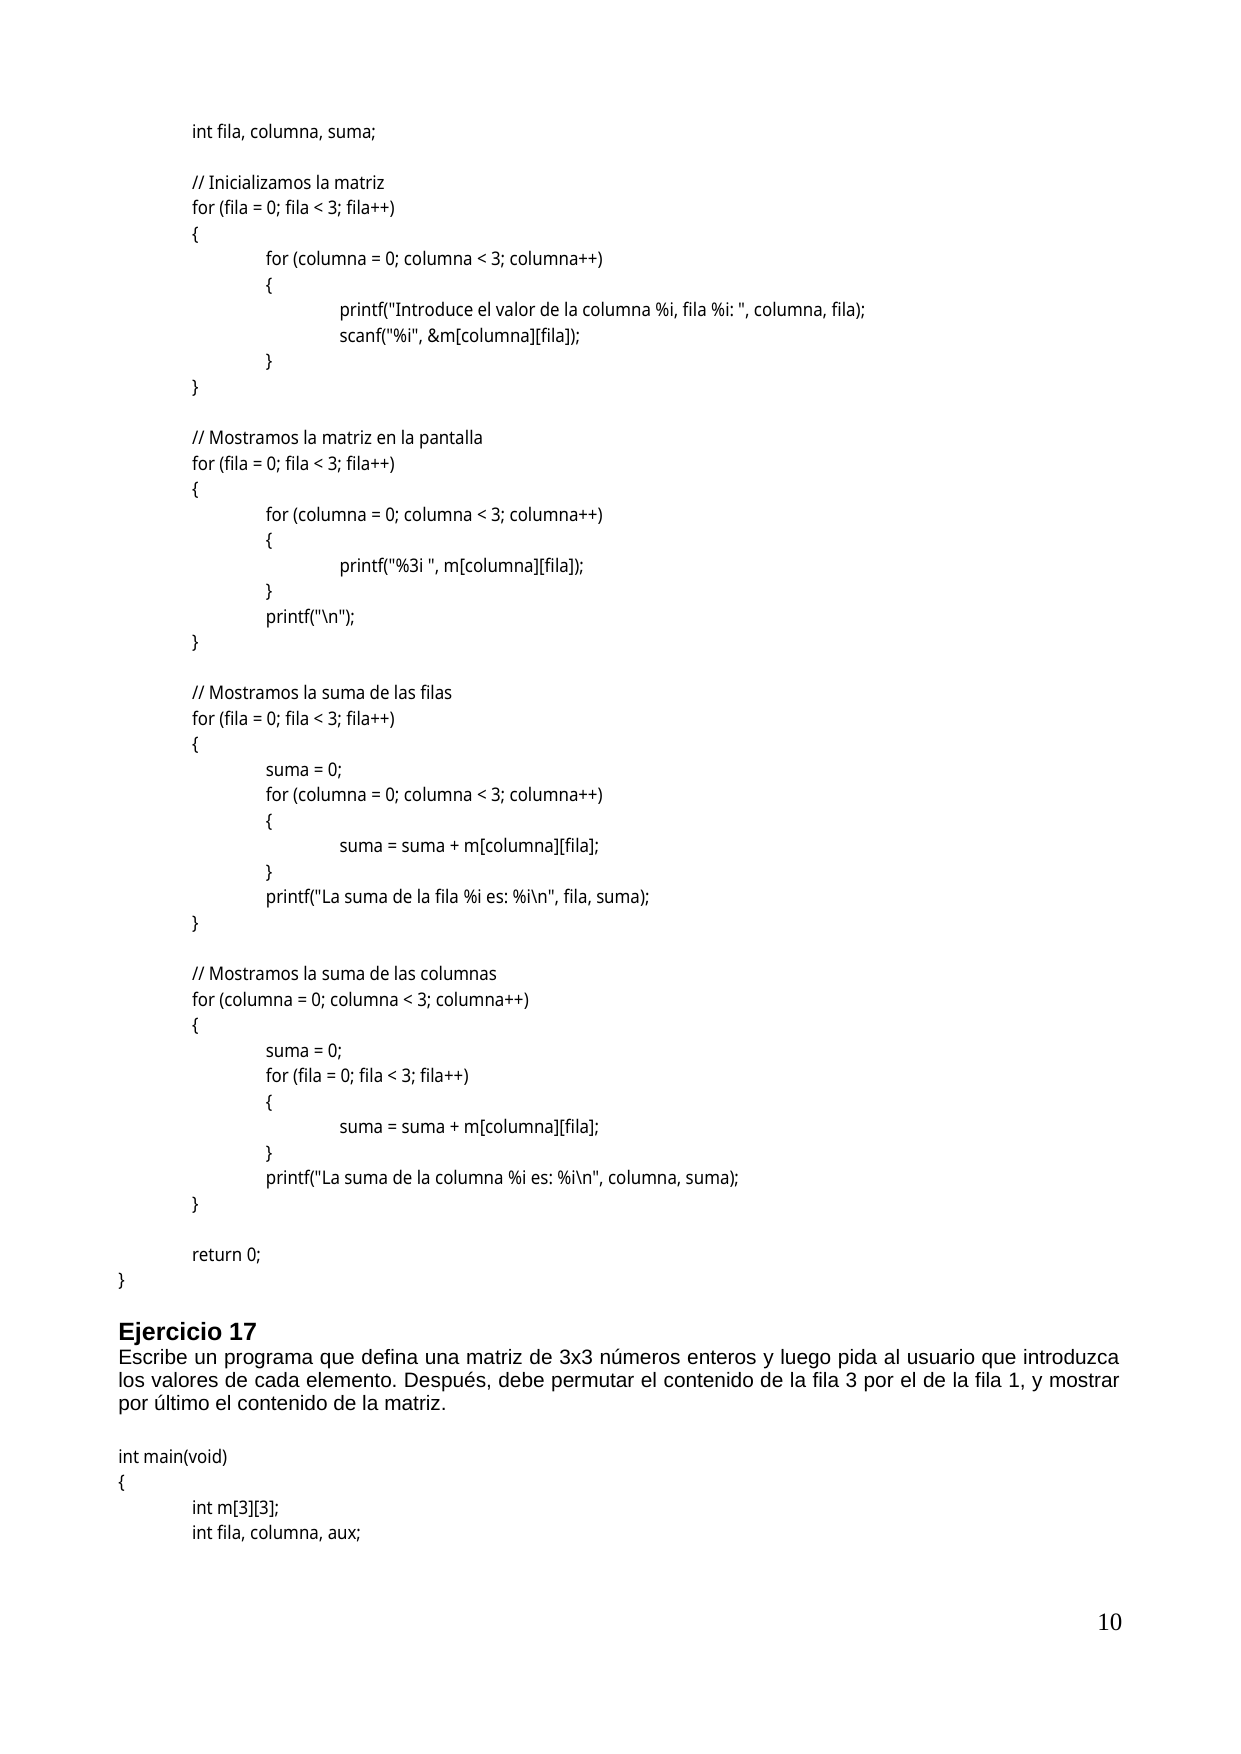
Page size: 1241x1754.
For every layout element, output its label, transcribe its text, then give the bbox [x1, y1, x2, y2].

text { [118, 731, 1122, 756]
text for (fila = 0; fila < 3; fila++) [118, 705, 1122, 731]
text int main(void) [118, 1443, 1122, 1468]
text { [118, 807, 1122, 833]
text int m[3][3]; [118, 1494, 1122, 1519]
text } [118, 577, 1122, 603]
text // Mostramos la matriz en la pantalla [118, 424, 1122, 450]
text { [118, 271, 1122, 297]
text for (columna = 0; columna < 3; columna++) [118, 246, 1122, 271]
text suma = 0; [118, 756, 1122, 782]
text printf("La suma de la columna %i es: %i\n", columna, suma); [118, 1164, 1122, 1190]
text scanf("%i", &m[columna][fila]); [118, 322, 1122, 348]
text } [118, 348, 1122, 373]
subtitle Ejercicio 17 [118, 1318, 1122, 1346]
text int fila, columna, suma; [118, 118, 1122, 144]
text printf("La suma de la fila %i es: %i\n", fila, suma); [118, 884, 1122, 909]
text { [118, 526, 1122, 552]
text Escribe un programa que defina una matriz de 3x3 números enteros y luego pida al usuario que introduzca los valores de cada elemento. Después, debe permutar el contenido de la fila 3 por el de la fila 1, y mostrar por último el contenido de la matriz. [118, 1346, 1122, 1415]
text return 0; [118, 1241, 1122, 1267]
text for (columna = 0; columna < 3; columna++) [118, 782, 1122, 807]
text } [118, 1190, 1122, 1216]
text for (columna = 0; columna < 3; columna++) [118, 501, 1122, 526]
text for (columna = 0; columna < 3; columna++) [118, 986, 1122, 1011]
text printf("\n"); [118, 603, 1122, 628]
text // Inicializamos la matriz [118, 169, 1122, 195]
text } [118, 858, 1122, 884]
text } [118, 1139, 1122, 1164]
text suma = suma + m[columna][fila]; [118, 1113, 1122, 1139]
text { [118, 1011, 1122, 1037]
text for (fila = 0; fila < 3; fila++) [118, 195, 1122, 220]
text } [118, 373, 1122, 399]
text // Mostramos la suma de las filas [118, 679, 1122, 705]
text } [118, 1267, 1122, 1292]
text { [118, 220, 1122, 246]
text for (fila = 0; fila < 3; fila++) [118, 1062, 1122, 1088]
text } [118, 628, 1122, 654]
text printf("%3i ", m[columna][fila]); [118, 552, 1122, 577]
text } [118, 909, 1122, 935]
text suma = 0; [118, 1037, 1122, 1062]
text suma = suma + m[columna][fila]; [118, 833, 1122, 858]
text int fila, columna, aux; [118, 1519, 1122, 1545]
text printf("Introduce el valor de la columna %i, fila %i: ", columna, fila); [118, 297, 1122, 322]
text { [118, 1088, 1122, 1113]
text { [118, 1468, 1122, 1494]
text { [118, 475, 1122, 501]
text // Mostramos la suma de las columnas [118, 960, 1122, 986]
text for (fila = 0; fila < 3; fila++) [118, 450, 1122, 475]
